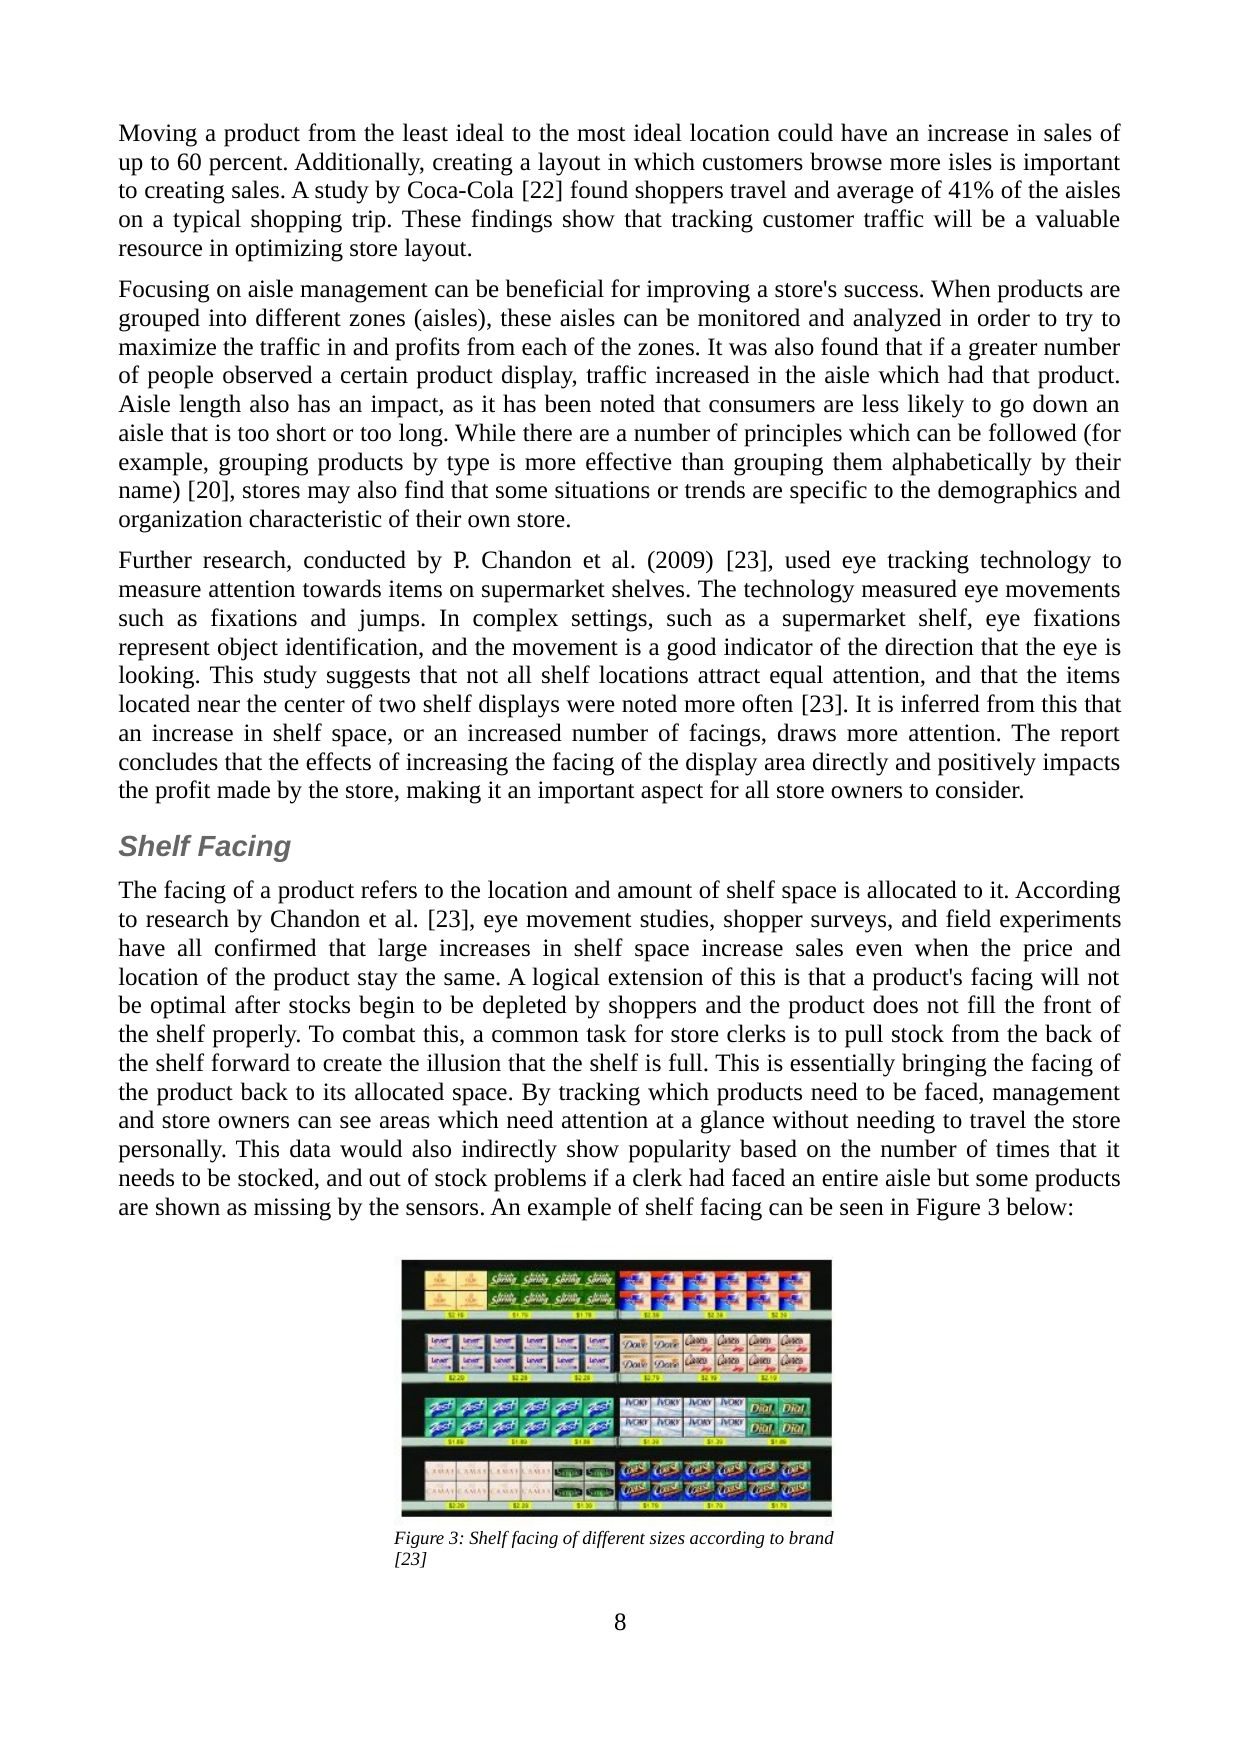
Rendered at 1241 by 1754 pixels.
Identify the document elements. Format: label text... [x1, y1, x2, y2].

text The facing of a product refers to the location and amount of shelf space is allocated to it. According to research by Chandon et al. [23], eye movement studies, shopper surveys, and field experiments have all confirmed that large increases in shelf space increase sales even when the price and location of the product stay the same. A logical extension of this is that a product's facing will not be optimal after stocks begin to be depleted by shoppers and the product does not fill the front of the shelf properly. To combat this, a common task for store clerks is to pull stock from the back of the shelf forward to create the illusion that the shelf is full. This is essentially bringing the facing of the product back to its allocated space. By tracking which products need to be faced, management and store owners can see areas which need attention at a glance without needing to travel the store personally. This data would also indirectly show popularity based on the number of times that it needs to be stocked, and out of stock problems if a clerk had faced an entire aisle but some products are shown as missing by the sensors. An example of shelf facing can be seen in Figure 3 below: [118, 875, 1122, 1220]
text Figure 3: Shelf facing of different sizes according to brand [23] [394, 1527, 846, 1570]
text Focusing on aisle management can be beneficial for improving a store's success. When products are grouped into different zones (aisles), these aisles can be monitored and analyzed in order to try to maximize the traffic in and profits from each of the zones. It was also found that if a greater number of people observed a certain product display, traffic increased in the aisle which had that product. Aisle length also has an impact, as it has been noted that consumers are less likely to go down an aisle that is too short or too long. While there are a number of principles which can be followed (for example, grouping products by type is more effective than grouping them alphabetically by their name) [20], stores may also find that some situations or trends are specific to the demographics and organization characteristic of their own store. [118, 274, 1122, 533]
text Moving a product from the least ideal to the most ideal location could have an increase in sales of up to 60 percent. Additionally, creating a layout in which customers browse more isles is important to creating sales. A study by Coca-Cola [22] found shoppers travel and average of 41% of the aisles on a typical shopping trip. These findings show that tracking customer traffic will be a valuable resource in optimizing store layout. [118, 118, 1122, 262]
picture [393, 1245, 847, 1527]
text Further research, conducted by P. Chandon et al. (2009) [23], used eye tracking technology to measure attention towards items on supermarket shelves. The technology measured eye movements such as fixations and jumps. In complex settings, such as a supermarket shelf, eye fixations represent object identification, and the movement is a good indicator of the direction that the eye is looking. This study suggests that not all shelf locations attract equal attention, and that the items located near the center of two shelf displays were noted more often [23]. It is inferred from this that an increase in shelf space, or an increased number of facings, draws more attention. The report concludes that the effects of increasing the facing of the display area directly and positively impacts the profit made by the store, making it an important aspect for all store owners to consider. [118, 546, 1122, 804]
subtitle Shelf Facing [118, 829, 1122, 863]
